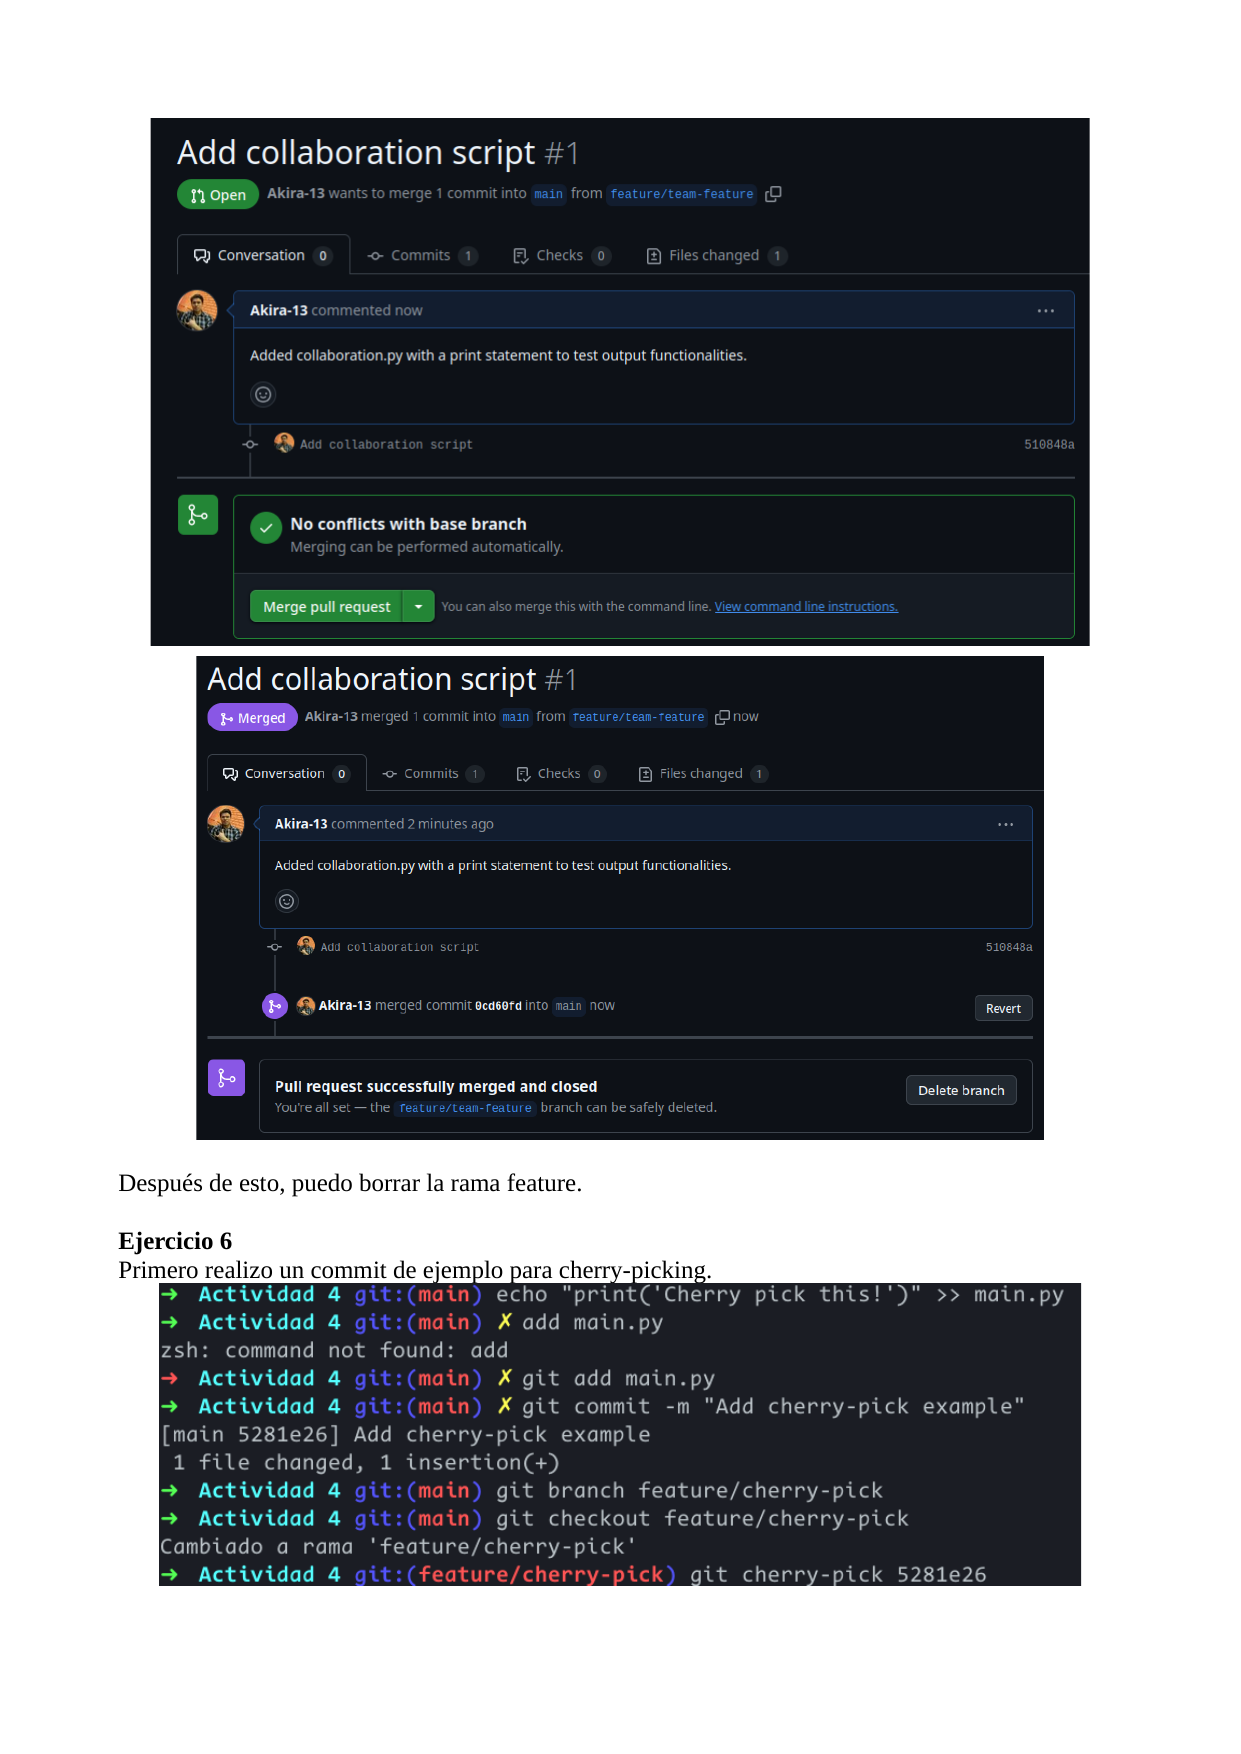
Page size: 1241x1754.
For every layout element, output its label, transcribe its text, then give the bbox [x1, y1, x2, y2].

picture [150, 118, 1090, 646]
text Ejercicio 6 [118, 1226, 1122, 1255]
text Después de esto, puedo borrar la rama feature. [118, 1168, 1122, 1197]
text Primero realizo un commit de ejemplo para cherry-picking. [118, 1255, 1122, 1283]
picture [159, 1283, 1082, 1586]
picture [196, 656, 1044, 1140]
